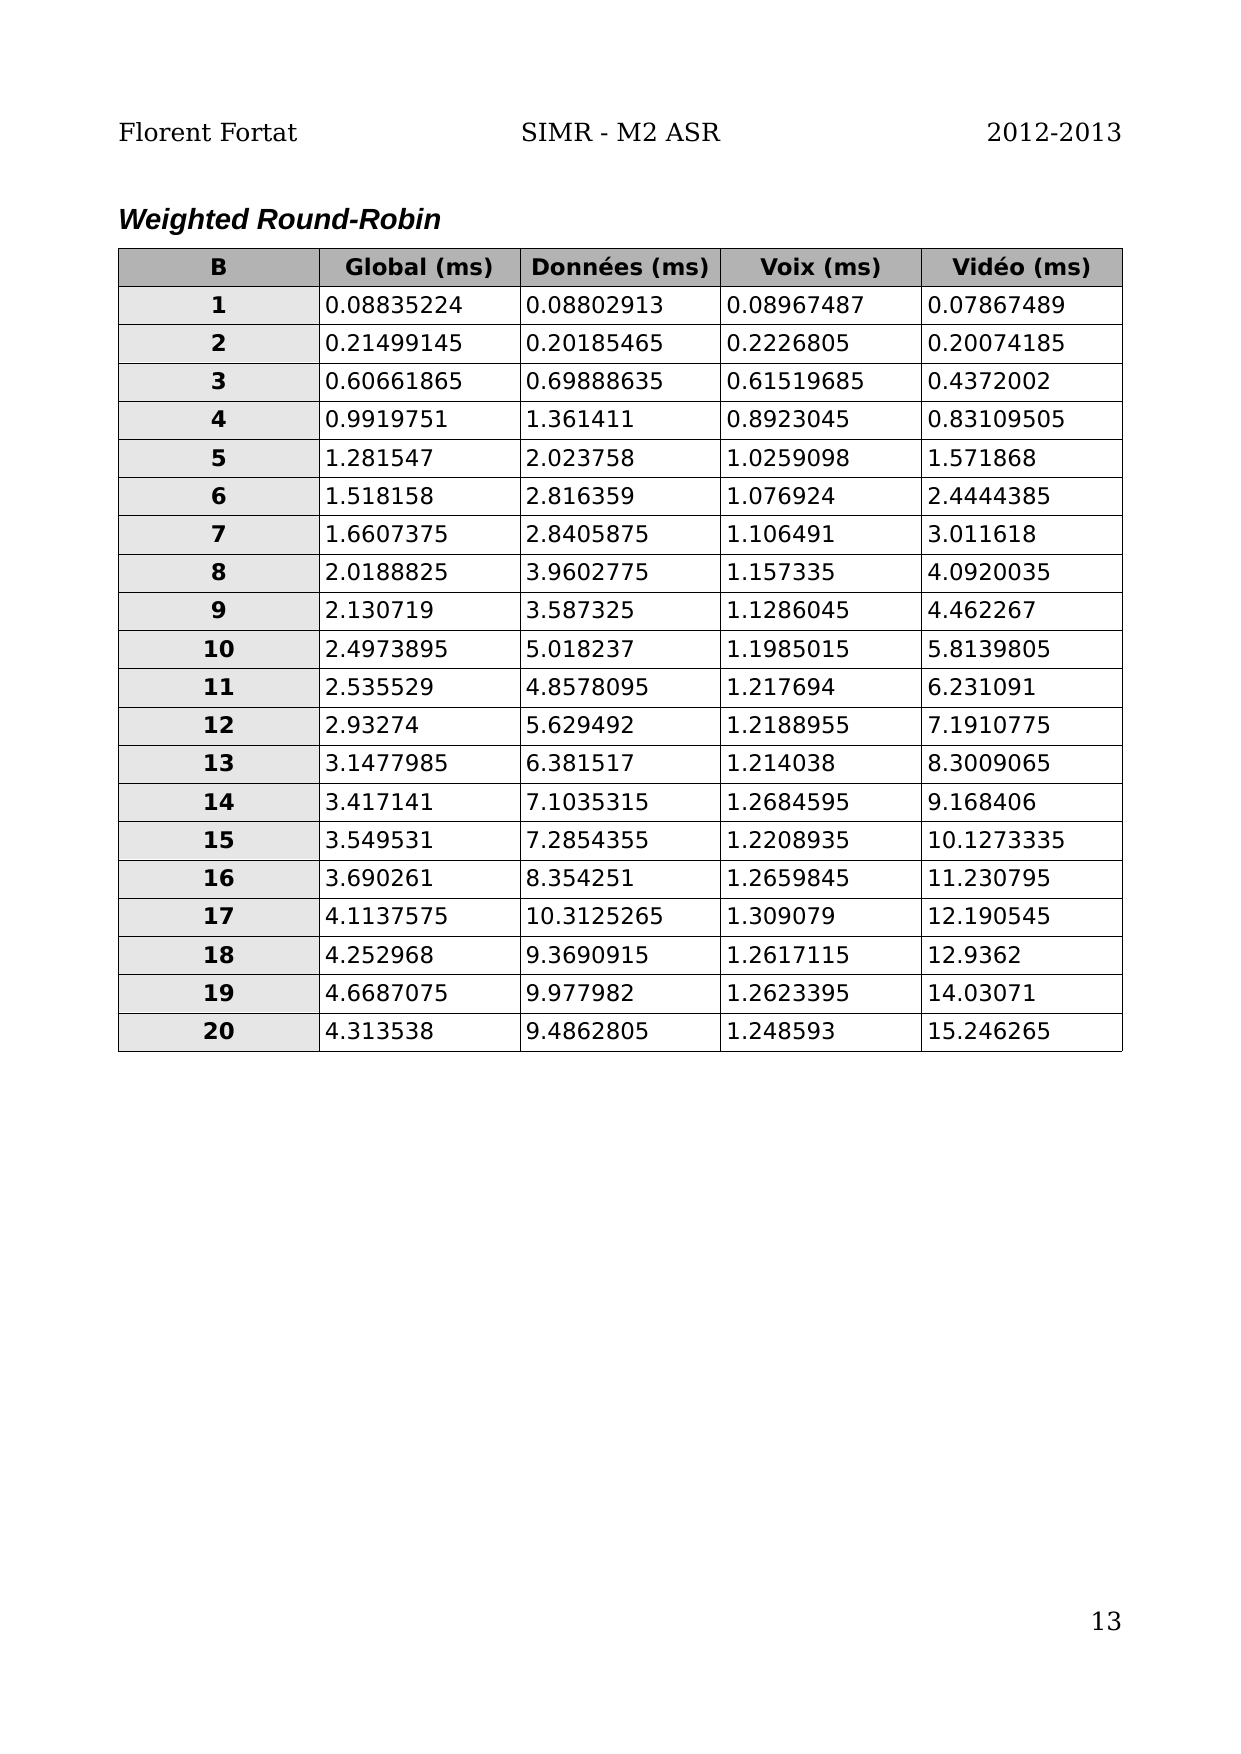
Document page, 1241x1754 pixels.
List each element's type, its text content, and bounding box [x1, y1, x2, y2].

table_cell 0.9919751 [320, 402, 520, 439]
table_cell 12.9362 [922, 937, 1122, 974]
table_cell 0.07867489 [922, 287, 1122, 324]
table_cell 3.690261 [320, 861, 520, 898]
table_cell 2 [119, 325, 319, 362]
table_cell 0.21499145 [320, 325, 520, 362]
table_cell 9.977982 [521, 975, 720, 1012]
table_cell 1.2623395 [721, 975, 921, 1012]
table_cell 19 [119, 975, 319, 1012]
table_cell 1.1985015 [721, 631, 921, 668]
table_cell 10.3125265 [521, 899, 720, 936]
table_cell 1.571868 [922, 440, 1122, 477]
table_cell 5.8139805 [922, 631, 1122, 668]
table_cell 1.2617115 [721, 937, 921, 974]
table_cell 9.4862805 [521, 1014, 720, 1051]
table_cell 0.83109505 [922, 402, 1122, 439]
table_cell 1.361411 [521, 402, 720, 439]
table_header Global (ms) [320, 249, 520, 286]
table_cell 8.354251 [521, 861, 720, 898]
table_cell 6 [119, 478, 319, 515]
table_cell 18 [119, 937, 319, 974]
table_cell 0.08835224 [320, 287, 520, 324]
table_cell 4.313538 [320, 1014, 520, 1051]
table_cell 8 [119, 555, 319, 592]
table_cell 12.190545 [922, 899, 1122, 936]
table_cell 4.1137575 [320, 899, 520, 936]
table_cell 0.20185465 [521, 325, 720, 362]
table_cell 4.462267 [922, 593, 1122, 630]
table_cell 12 [119, 708, 319, 745]
subtitle Weighted Round-Robin [118, 202, 1122, 235]
table_cell 3.9602775 [521, 555, 720, 592]
table_cell 0.08967487 [721, 287, 921, 324]
table_cell 1.281547 [320, 440, 520, 477]
table_cell 14 [119, 784, 319, 821]
table_cell 0.60661865 [320, 364, 520, 401]
table_cell 1.6607375 [320, 516, 520, 554]
table_cell 3.011618 [922, 516, 1122, 554]
table_cell 0.2226805 [721, 325, 921, 362]
table_cell 3.1477985 [320, 746, 520, 783]
table_header B [119, 249, 319, 286]
table_cell 1.157335 [721, 555, 921, 592]
table_cell 3.587325 [521, 593, 720, 630]
table_header Vidéo (ms) [922, 249, 1122, 286]
table_cell 2.023758 [521, 440, 720, 477]
table_cell 1.309079 [721, 899, 921, 936]
table_cell 7 [119, 516, 319, 554]
table_cell 6.381517 [521, 746, 720, 783]
table_cell 1.2188955 [721, 708, 921, 745]
table_cell 14.03071 [922, 975, 1122, 1012]
table_cell 2.130719 [320, 593, 520, 630]
table_cell 1.076924 [721, 478, 921, 515]
table_cell 2.4973895 [320, 631, 520, 668]
table_cell 0.4372002 [922, 364, 1122, 401]
table_cell 4.8578095 [521, 669, 720, 707]
table_cell 1.1286045 [721, 593, 921, 630]
table_cell 5.018237 [521, 631, 720, 668]
table_cell 1.248593 [721, 1014, 921, 1051]
table_cell 20 [119, 1014, 319, 1051]
table_cell 13 [119, 746, 319, 783]
table_cell 7.1035315 [521, 784, 720, 821]
table_cell 3 [119, 364, 319, 401]
table_cell 2.816359 [521, 478, 720, 515]
table_cell 6.231091 [922, 669, 1122, 707]
table_cell 1.0259098 [721, 440, 921, 477]
table_cell 4 [119, 402, 319, 439]
table_cell 2.93274 [320, 708, 520, 745]
table_cell 1 [119, 287, 319, 324]
table_cell 0.69888635 [521, 364, 720, 401]
table_cell 1.518158 [320, 478, 520, 515]
table_cell 7.2854355 [521, 822, 720, 859]
table_cell 2.0188825 [320, 555, 520, 592]
table_cell 1.2684595 [721, 784, 921, 821]
table_cell 9.3690915 [521, 937, 720, 974]
table_cell 0.08802913 [521, 287, 720, 324]
table_cell 1.106491 [721, 516, 921, 554]
table_cell 11 [119, 669, 319, 707]
table_cell 17 [119, 899, 319, 936]
table_cell 7.1910775 [922, 708, 1122, 745]
table_header Voix (ms) [721, 249, 921, 286]
table_cell 4.6687075 [320, 975, 520, 1012]
table_cell 0.20074185 [922, 325, 1122, 362]
table_cell 5.629492 [521, 708, 720, 745]
table_cell 2.4444385 [922, 478, 1122, 515]
table_cell 9.168406 [922, 784, 1122, 821]
table_cell 2.535529 [320, 669, 520, 707]
table_cell 3.549531 [320, 822, 520, 859]
table_cell 5 [119, 440, 319, 477]
table_cell 4.252968 [320, 937, 520, 974]
table_cell 1.217694 [721, 669, 921, 707]
table_cell 1.2208935 [721, 822, 921, 859]
table_cell 16 [119, 861, 319, 898]
table_cell 15.246265 [922, 1014, 1122, 1051]
table_cell 10 [119, 631, 319, 668]
table_cell 0.8923045 [721, 402, 921, 439]
table_cell 3.417141 [320, 784, 520, 821]
table_cell 8.3009065 [922, 746, 1122, 783]
table_cell 4.0920035 [922, 555, 1122, 592]
table_cell 0.61519685 [721, 364, 921, 401]
table_cell 1.2659845 [721, 861, 921, 898]
table_cell 2.8405875 [521, 516, 720, 554]
table_cell 15 [119, 822, 319, 859]
table_header Données (ms) [521, 249, 720, 286]
table_cell 9 [119, 593, 319, 630]
table_cell 10.1273335 [922, 822, 1122, 859]
table_cell 1.214038 [721, 746, 921, 783]
table_cell 11.230795 [922, 861, 1122, 898]
